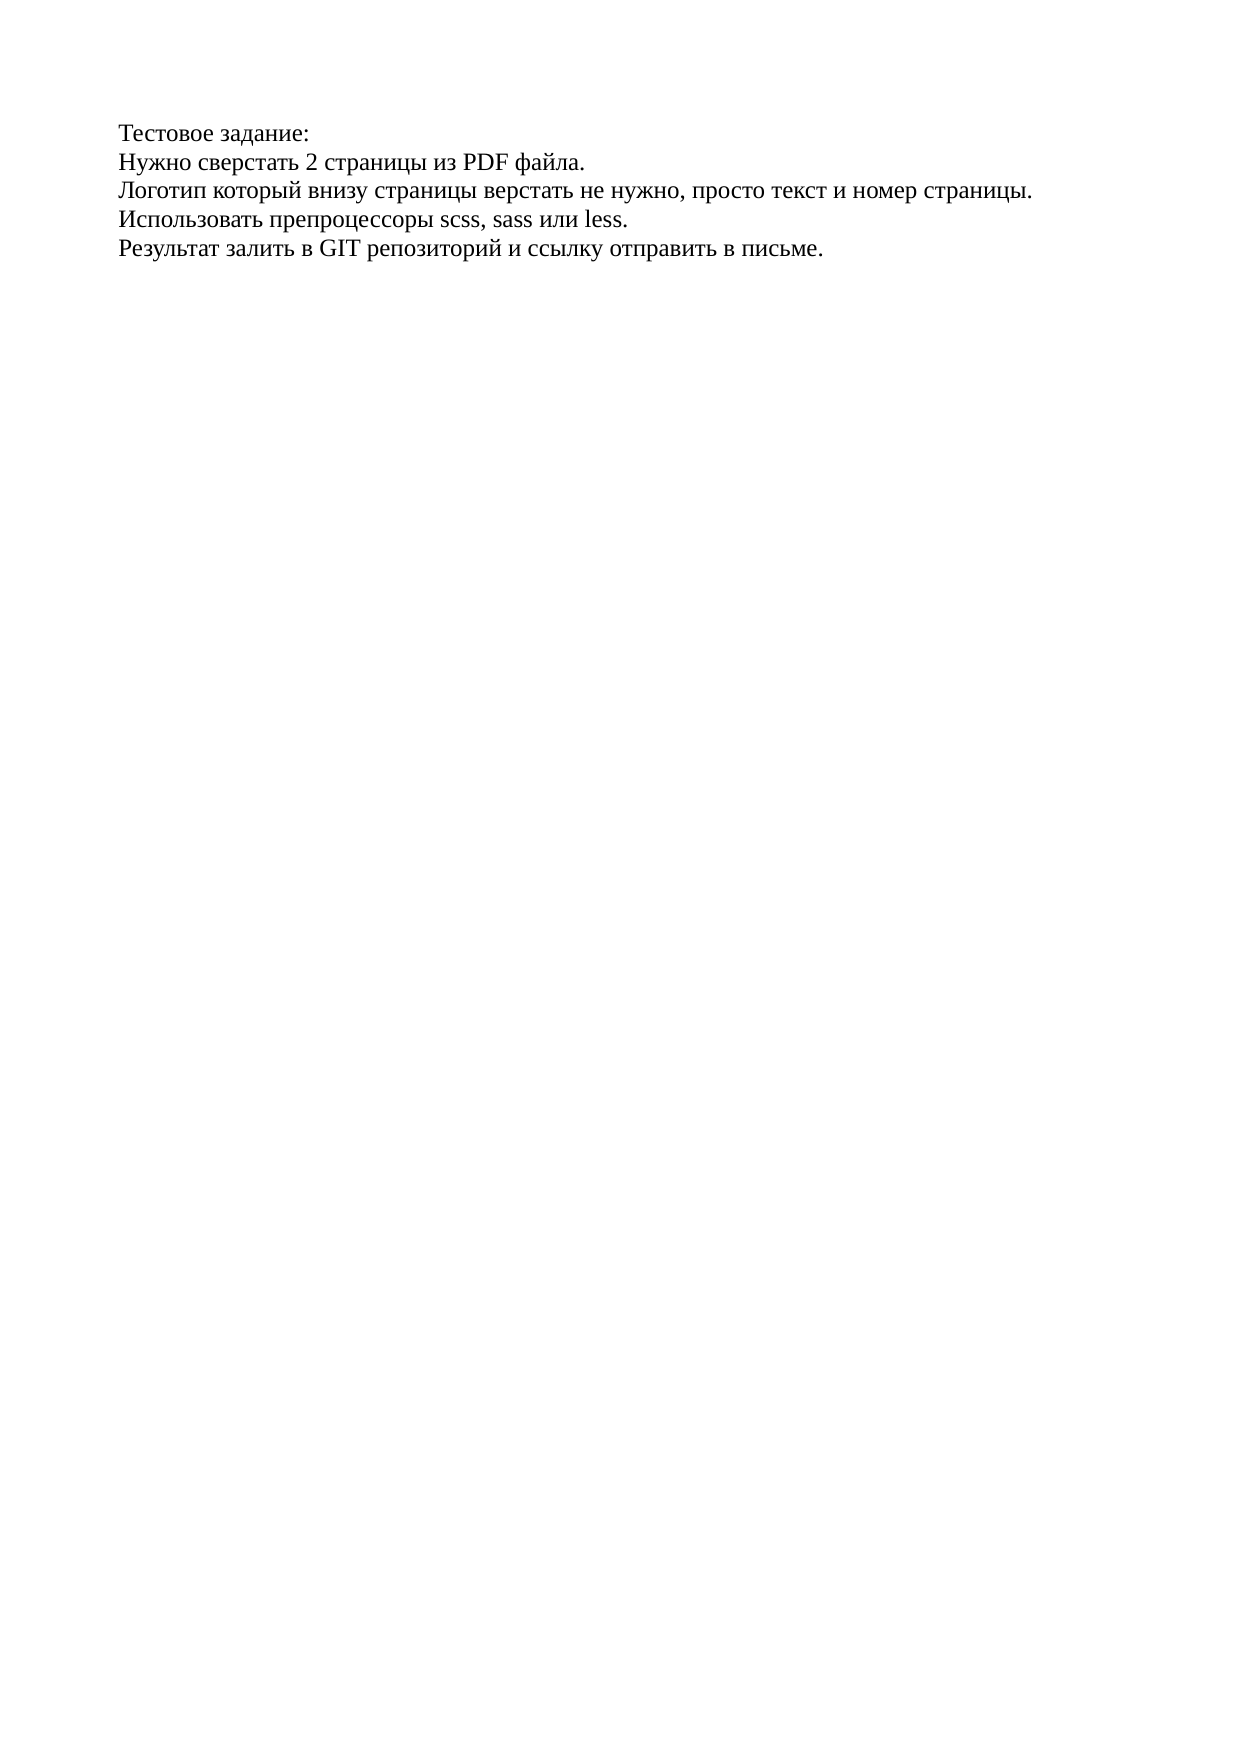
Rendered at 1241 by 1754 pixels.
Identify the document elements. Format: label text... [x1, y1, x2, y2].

text Использовать препроцессоры scss, sass или less. [118, 204, 1122, 233]
text Результат залить в GIT репозиторий и ссылку отправить в письме. [118, 233, 1122, 262]
text Логотип который внизу страницы верстать не нужно, просто текст и номер страницы. [118, 176, 1122, 204]
text Тестовое задание: [118, 118, 1122, 147]
text Нужно сверстать 2 страницы из PDF файла. [118, 147, 1122, 176]
